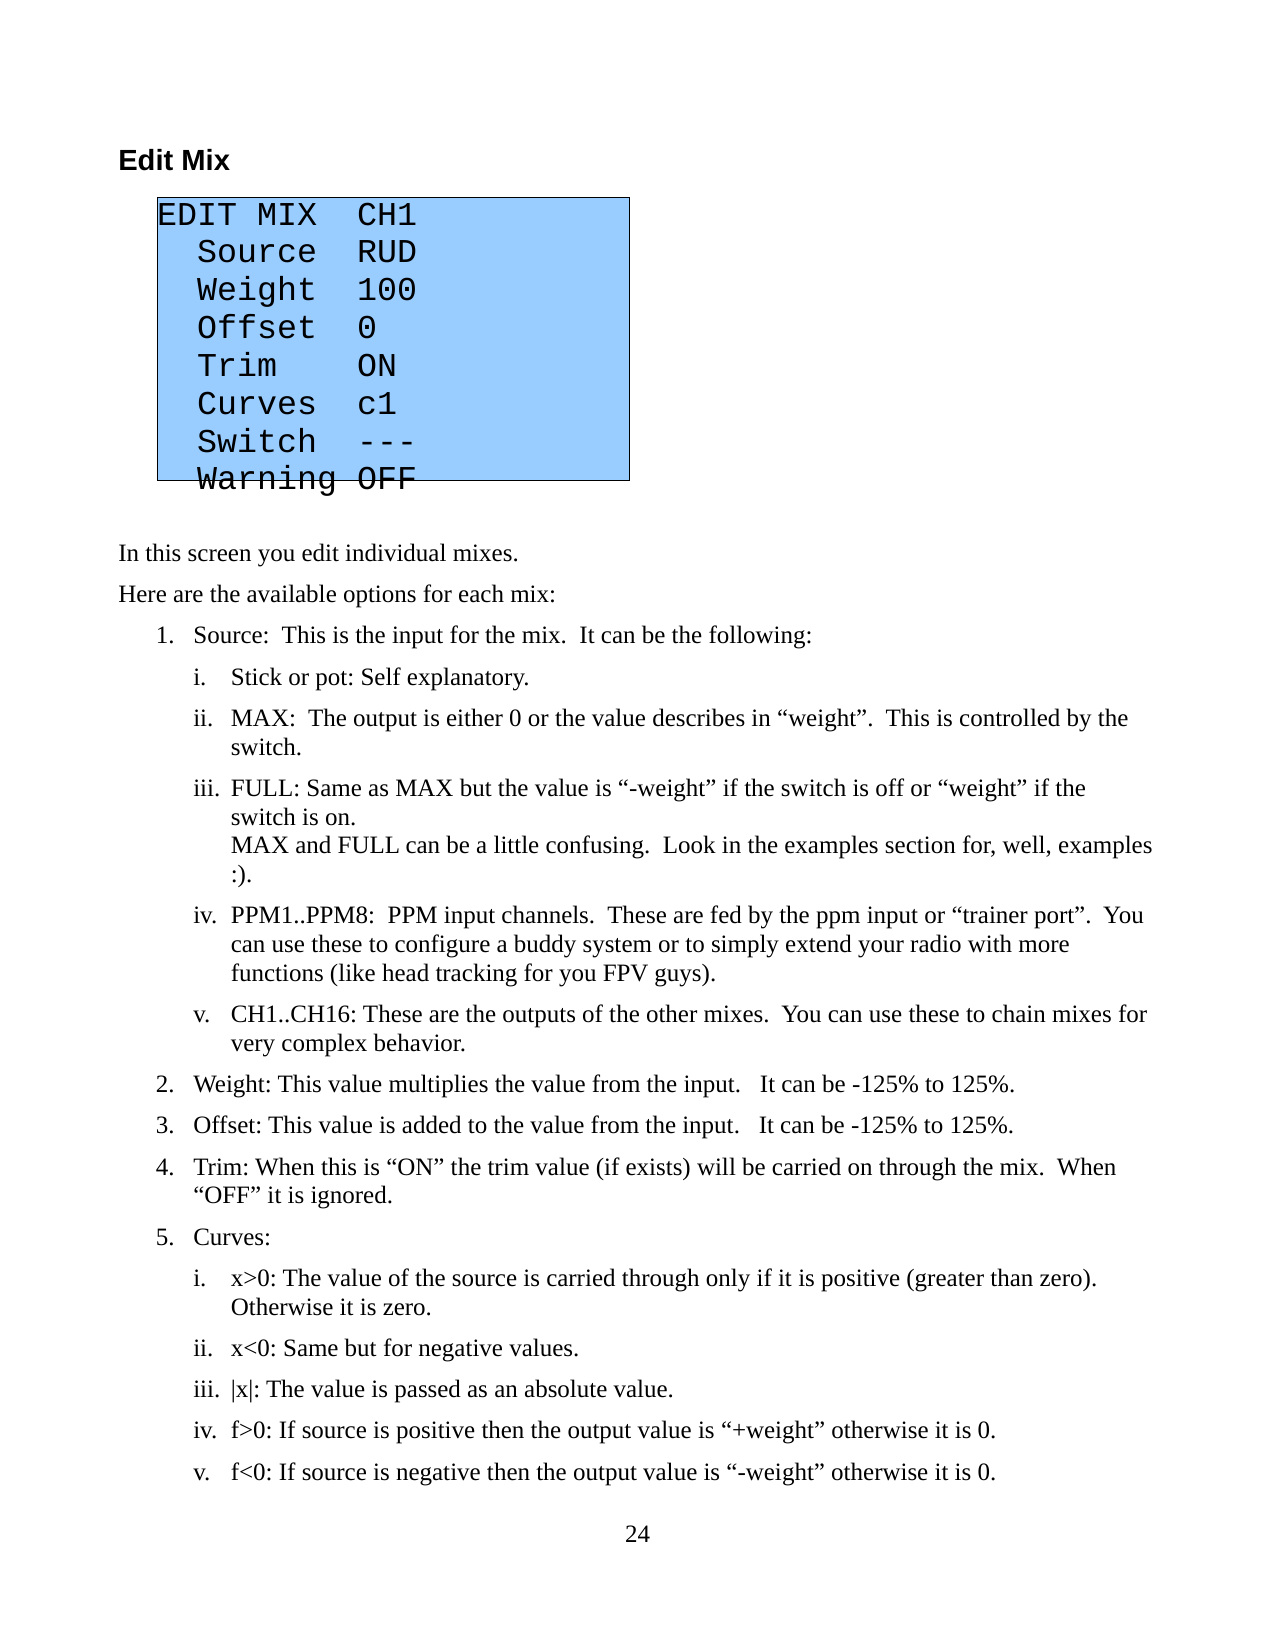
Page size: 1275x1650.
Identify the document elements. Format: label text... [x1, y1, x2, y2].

list CH1..CH16: These are the outputs of the other mixes. You can use these to chain mixes for very complex behavior. [193, 999, 1157, 1057]
text In this screen you edit individual mixes. [118, 538, 1157, 567]
subtitle Edit Mix [118, 143, 1157, 177]
list Offset: This value is added to the value from the input. It can be -125% to 125%. [156, 1111, 1157, 1139]
list f<0: If source is negative then the output value is “-weight” otherwise it is 0. [193, 1457, 1157, 1486]
list |x|: The value is passed as an absolute value. [193, 1374, 1157, 1403]
list Stick or pot: Self explanatory. [193, 662, 1157, 691]
list Weight: This value multiplies the value from the input. It can be -125% to 125%. [156, 1069, 1157, 1098]
list f>0: If source is positive then the output value is “+weight” otherwise it is 0. [193, 1416, 1157, 1444]
list Source: This is the input for the mix. It can be the following: [156, 621, 1157, 649]
list Trim: When this is “ON” the trim value (if exists) will be carried on through the mix. When “OFF” it is ignored. [156, 1152, 1157, 1209]
list PPM1..PPM8: PPM input channels. These are fed by the ppm input or “trainer port”. You can use these to configure a buddy system or to simply extend your radio with more functions (like head tracking for you FPV guys). [193, 901, 1157, 987]
list MAX: The output is either 0 or the value describes in “weight”. This is controlled by the switch. [193, 703, 1157, 761]
text Here are the available options for each mix: [118, 579, 1157, 608]
list FULL: Same as MAX but the value is “-weight” if the switch is off or “weight” if the switch is on. MAX and FULL can be a little confusing. Look in the examples section for, well, examples :). [193, 773, 1157, 888]
list x>0: The value of the source is carried through only if it is positive (greater than zero). Otherwise it is zero. [193, 1263, 1157, 1321]
list x<0: Same but for negative values. [193, 1333, 1157, 1362]
list Curves: [156, 1222, 1157, 1251]
